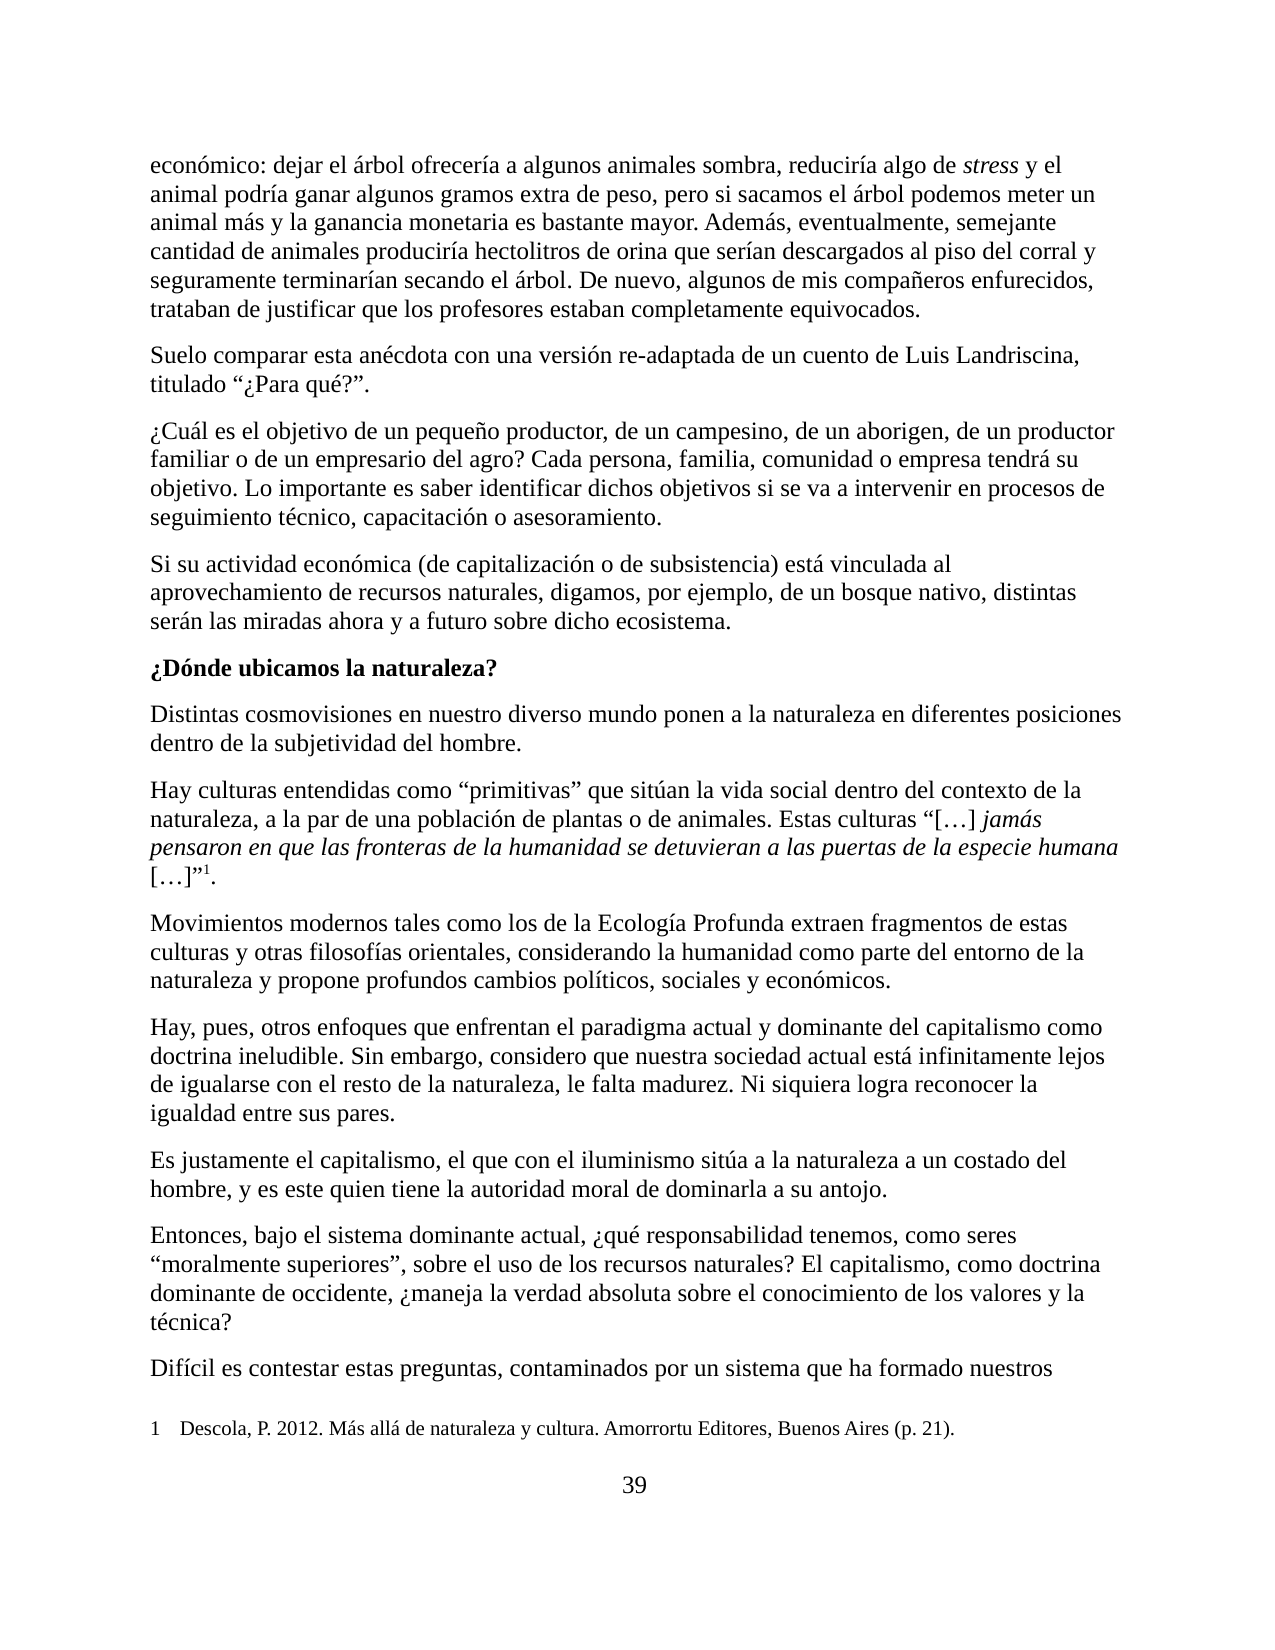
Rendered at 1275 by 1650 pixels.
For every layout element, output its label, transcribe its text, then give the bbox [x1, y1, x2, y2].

text Hay, pues, otros enfoques que enfrentan el paradigma actual y dominante del capitalismo como doctrina ineludible. Sin embargo, considero que nuestra sociedad actual está infinitamente lejos de igualarse con el resto de la naturaleza, le falta madurez. Ni siquiera logra reconocer la igualdad entre sus pares. [150, 1012, 1125, 1127]
text económico: dejar el árbol ofrecería a algunos animales sombra, reduciría algo de stress y el animal podría ganar algunos gramos extra de peso, pero si sacamos el árbol podemos meter un animal más y la ganancia monetaria es bastante mayor. Además, eventualmente, semejante cantidad de animales produciría hectolitros de orina que serían descargados al piso del corral y seguramente terminarían secando el árbol. De nuevo, algunos de mis compañeros enfurecidos, trataban de justificar que los profesores estaban completamente equivocados. [150, 150, 1125, 322]
text Hay culturas entendidas como “primitivas” que sitúan la vida social dentro del contexto de la naturaleza, a la par de una población de plantas o de animales. Estas culturas “[…] jamás pensaron en que las fronteras de la humanidad se detuvieran a las puertas de la especie humana […]”. [150, 775, 1125, 890]
text ¿Dónde ubicamos la naturaleza? [150, 653, 1125, 682]
text ¿Cuál es el objetivo de un pequeño productor, de un campesino, de un aborigen, de un productor familiar o de un empresario del agro? Cada persona, familia, comunidad o empresa tendrá su objetivo. Lo importante es saber identificar dichos objetivos si se va a intervenir en procesos de seguimiento técnico, capacitación o asesoramiento. [150, 416, 1125, 531]
text Entonces, bajo el sistema dominante actual, ¿qué responsabilidad tenemos, como seres “moralmente superiores”, sobre el uso de los recursos naturales? El capitalismo, como doctrina dominante de occidente, ¿maneja la verdad absoluta sobre el conocimiento de los valores y la técnica? [150, 1220, 1125, 1335]
text Suelo comparar esta anécdota con una versión re-adaptada de un cuento de Luis Landriscina, titulado “¿Para qué?”. [150, 340, 1125, 398]
text Movimientos modernos tales como los de la Ecología Profunda extraen fragmentos de estas culturas y otras filosofías orientales, considerando la humanidad como parte del entorno de la naturaleza y propone profundos cambios políticos, sociales y económicos. [150, 908, 1125, 994]
text Si su actividad económica (de capitalización o de subsistencia) está vinculada al aprovechamiento de recursos naturales, digamos, por ejemplo, de un bosque nativo, distintas serán las miradas ahora y a futuro sobre dicho ecosistema. [150, 549, 1125, 635]
text Distintas cosmovisiones en nuestro diverso mundo ponen a la naturaleza en diferentes posiciones dentro de la subjetividad del hombre. [150, 699, 1125, 757]
text Es justamente el capitalismo, el que con el iluminismo sitúa a la naturaleza a un costado del hombre, y es este quien tiene la autoridad moral de dominarla a su antojo. [150, 1145, 1125, 1202]
text Difícil es contestar estas preguntas, contaminados por un sistema que ha formado nuestros [150, 1353, 1125, 1382]
text Descola, P. 2012. Más allá de naturaleza y cultura. Amorrortu Editores, Buenos Aires (p. 21). [150, 1416, 1125, 1440]
